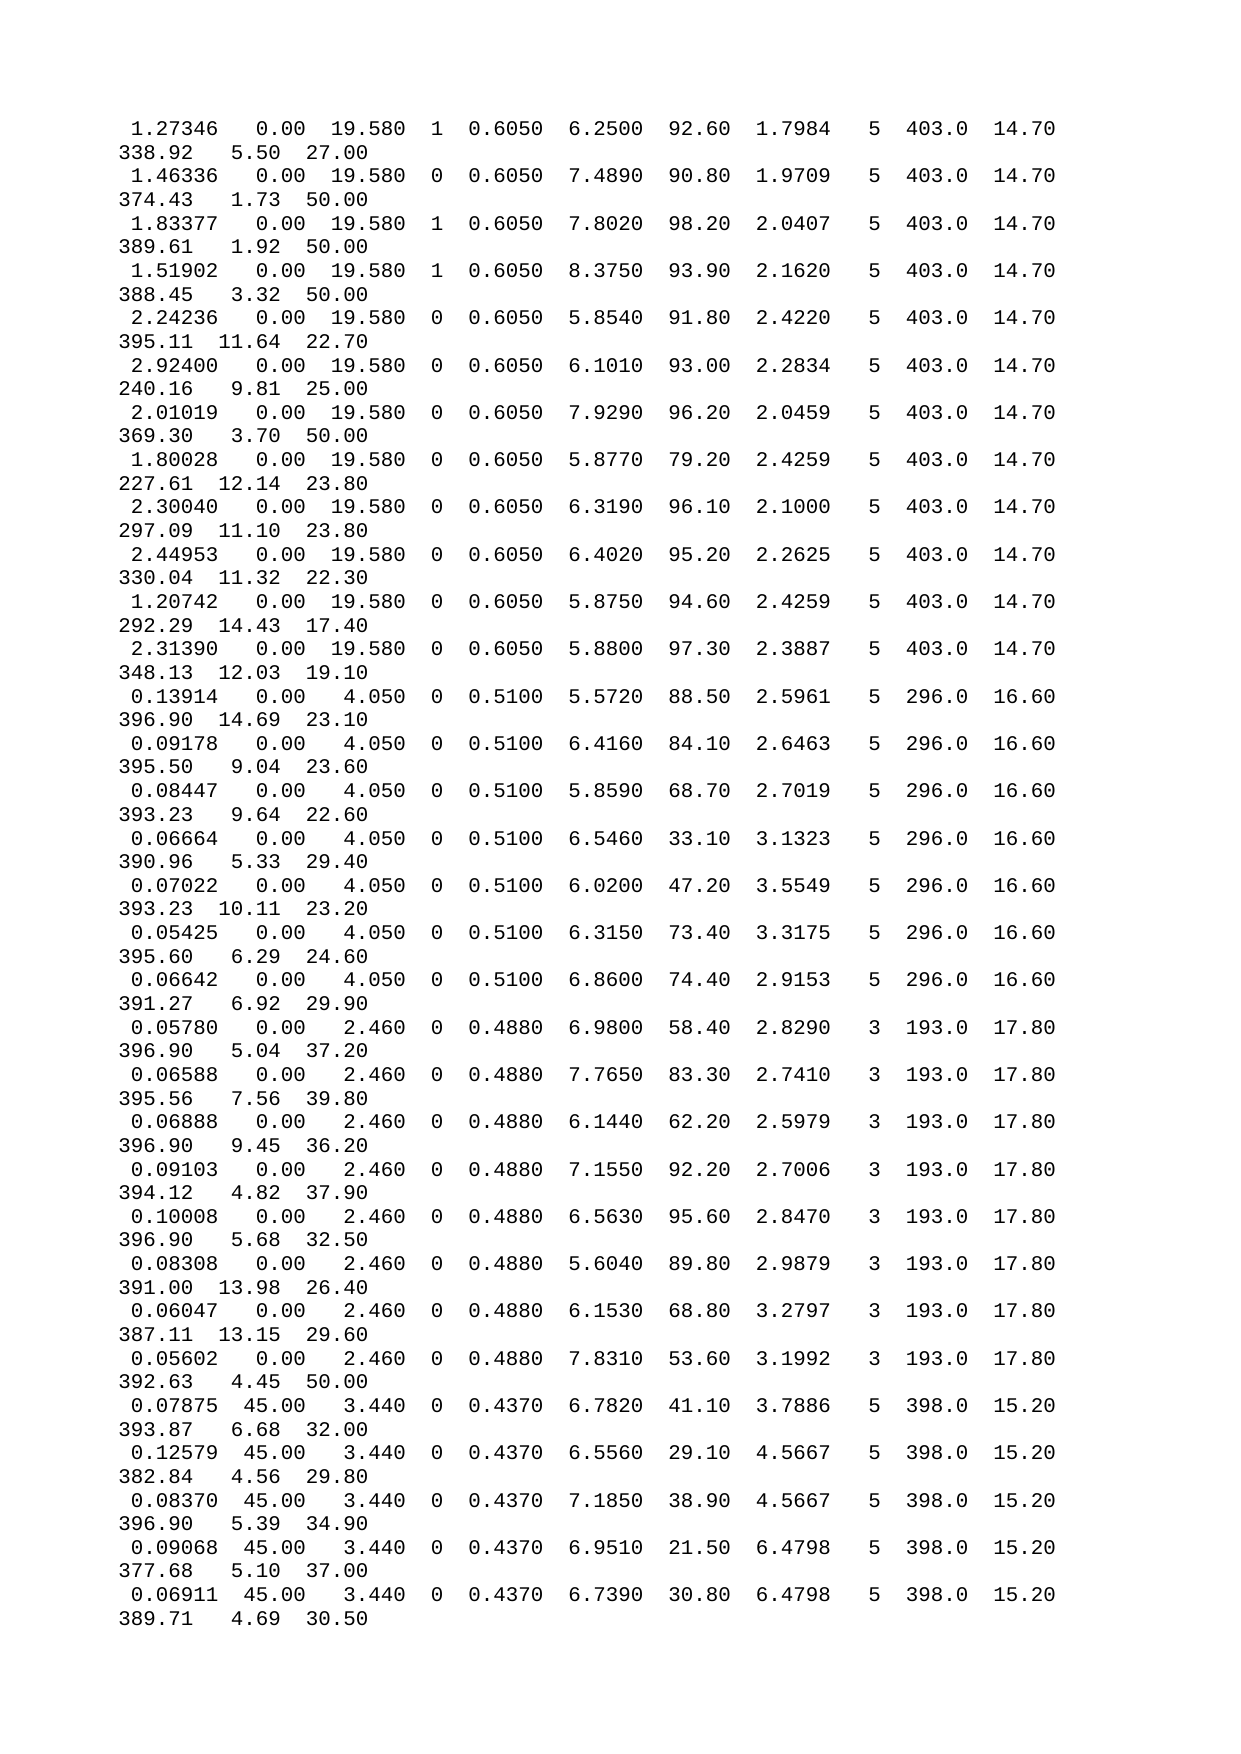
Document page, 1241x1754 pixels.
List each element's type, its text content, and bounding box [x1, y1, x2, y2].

text 2.24236 0.00 19.580 0 0.6050 5.8540 91.80 2.4220 5 403.0 14.70 395.11 11.64 22.70 [118, 307, 1122, 354]
text 0.06664 0.00 4.050 0 0.5100 6.5460 33.10 3.1323 5 296.0 16.60 390.96 5.33 29.40 [118, 827, 1122, 875]
text 0.10008 0.00 2.460 0 0.4880 6.5630 95.60 2.8470 3 193.0 17.80 396.90 5.68 32.50 [118, 1206, 1122, 1253]
text 0.12579 45.00 3.440 0 0.4370 6.5560 29.10 4.5667 5 398.0 15.20 382.84 4.56 29.80 [118, 1442, 1122, 1489]
text 1.20742 0.00 19.580 0 0.6050 5.8750 94.60 2.4259 5 403.0 14.70 292.29 14.43 17.40 [118, 591, 1122, 638]
text 0.07022 0.00 4.050 0 0.5100 6.0200 47.20 3.5549 5 296.0 16.60 393.23 10.11 23.20 [118, 875, 1122, 922]
text 0.09178 0.00 4.050 0 0.5100 6.4160 84.10 2.6463 5 296.0 16.60 395.50 9.04 23.60 [118, 733, 1122, 780]
text 0.09103 0.00 2.460 0 0.4880 7.1550 92.20 2.7006 3 193.0 17.80 394.12 4.82 37.90 [118, 1158, 1122, 1206]
text 1.83377 0.00 19.580 1 0.6050 7.8020 98.20 2.0407 5 403.0 14.70 389.61 1.92 50.00 [118, 213, 1122, 260]
text 1.46336 0.00 19.580 0 0.6050 7.4890 90.80 1.9709 5 403.0 14.70 374.43 1.73 50.00 [118, 165, 1122, 213]
text 0.06588 0.00 2.460 0 0.4880 7.7650 83.30 2.7410 3 193.0 17.80 395.56 7.56 39.80 [118, 1064, 1122, 1111]
text 2.92400 0.00 19.580 0 0.6050 6.1010 93.00 2.2834 5 403.0 14.70 240.16 9.81 25.00 [118, 354, 1122, 402]
text 0.08308 0.00 2.460 0 0.4880 5.6040 89.80 2.9879 3 193.0 17.80 391.00 13.98 26.40 [118, 1253, 1122, 1300]
text 2.30040 0.00 19.580 0 0.6050 6.3190 96.10 2.1000 5 403.0 14.70 297.09 11.10 23.80 [118, 496, 1122, 544]
text 0.07875 45.00 3.440 0 0.4370 6.7820 41.10 3.7886 5 398.0 15.20 393.87 6.68 32.00 [118, 1395, 1122, 1442]
text 2.44953 0.00 19.580 0 0.6050 6.4020 95.20 2.2625 5 403.0 14.70 330.04 11.32 22.30 [118, 544, 1122, 591]
text 0.06911 45.00 3.440 0 0.4370 6.7390 30.80 6.4798 5 398.0 15.20 389.71 4.69 30.50 [118, 1584, 1122, 1631]
text 0.06642 0.00 4.050 0 0.5100 6.8600 74.40 2.9153 5 296.0 16.60 391.27 6.92 29.90 [118, 969, 1122, 1017]
text 1.27346 0.00 19.580 1 0.6050 6.2500 92.60 1.7984 5 403.0 14.70 338.92 5.50 27.00 [118, 118, 1122, 165]
text 2.31390 0.00 19.580 0 0.6050 5.8800 97.30 2.3887 5 403.0 14.70 348.13 12.03 19.10 [118, 638, 1122, 686]
text 0.06888 0.00 2.460 0 0.4880 6.1440 62.20 2.5979 3 193.0 17.80 396.90 9.45 36.20 [118, 1111, 1122, 1158]
text 1.51902 0.00 19.580 1 0.6050 8.3750 93.90 2.1620 5 403.0 14.70 388.45 3.32 50.00 [118, 260, 1122, 307]
text 0.08447 0.00 4.050 0 0.5100 5.8590 68.70 2.7019 5 296.0 16.60 393.23 9.64 22.60 [118, 780, 1122, 827]
text 0.13914 0.00 4.050 0 0.5100 5.5720 88.50 2.5961 5 296.0 16.60 396.90 14.69 23.10 [118, 686, 1122, 733]
text 0.09068 45.00 3.440 0 0.4370 6.9510 21.50 6.4798 5 398.0 15.20 377.68 5.10 37.00 [118, 1537, 1122, 1584]
text 0.05780 0.00 2.460 0 0.4880 6.9800 58.40 2.8290 3 193.0 17.80 396.90 5.04 37.20 [118, 1017, 1122, 1064]
text 0.05425 0.00 4.050 0 0.5100 6.3150 73.40 3.3175 5 296.0 16.60 395.60 6.29 24.60 [118, 922, 1122, 969]
text 0.05602 0.00 2.460 0 0.4880 7.8310 53.60 3.1992 3 193.0 17.80 392.63 4.45 50.00 [118, 1348, 1122, 1395]
text 0.06047 0.00 2.460 0 0.4880 6.1530 68.80 3.2797 3 193.0 17.80 387.11 13.15 29.60 [118, 1300, 1122, 1348]
text 2.01019 0.00 19.580 0 0.6050 7.9290 96.20 2.0459 5 403.0 14.70 369.30 3.70 50.00 [118, 402, 1122, 449]
text 0.08370 45.00 3.440 0 0.4370 7.1850 38.90 4.5667 5 398.0 15.20 396.90 5.39 34.90 [118, 1489, 1122, 1537]
text 1.80028 0.00 19.580 0 0.6050 5.8770 79.20 2.4259 5 403.0 14.70 227.61 12.14 23.80 [118, 449, 1122, 496]
